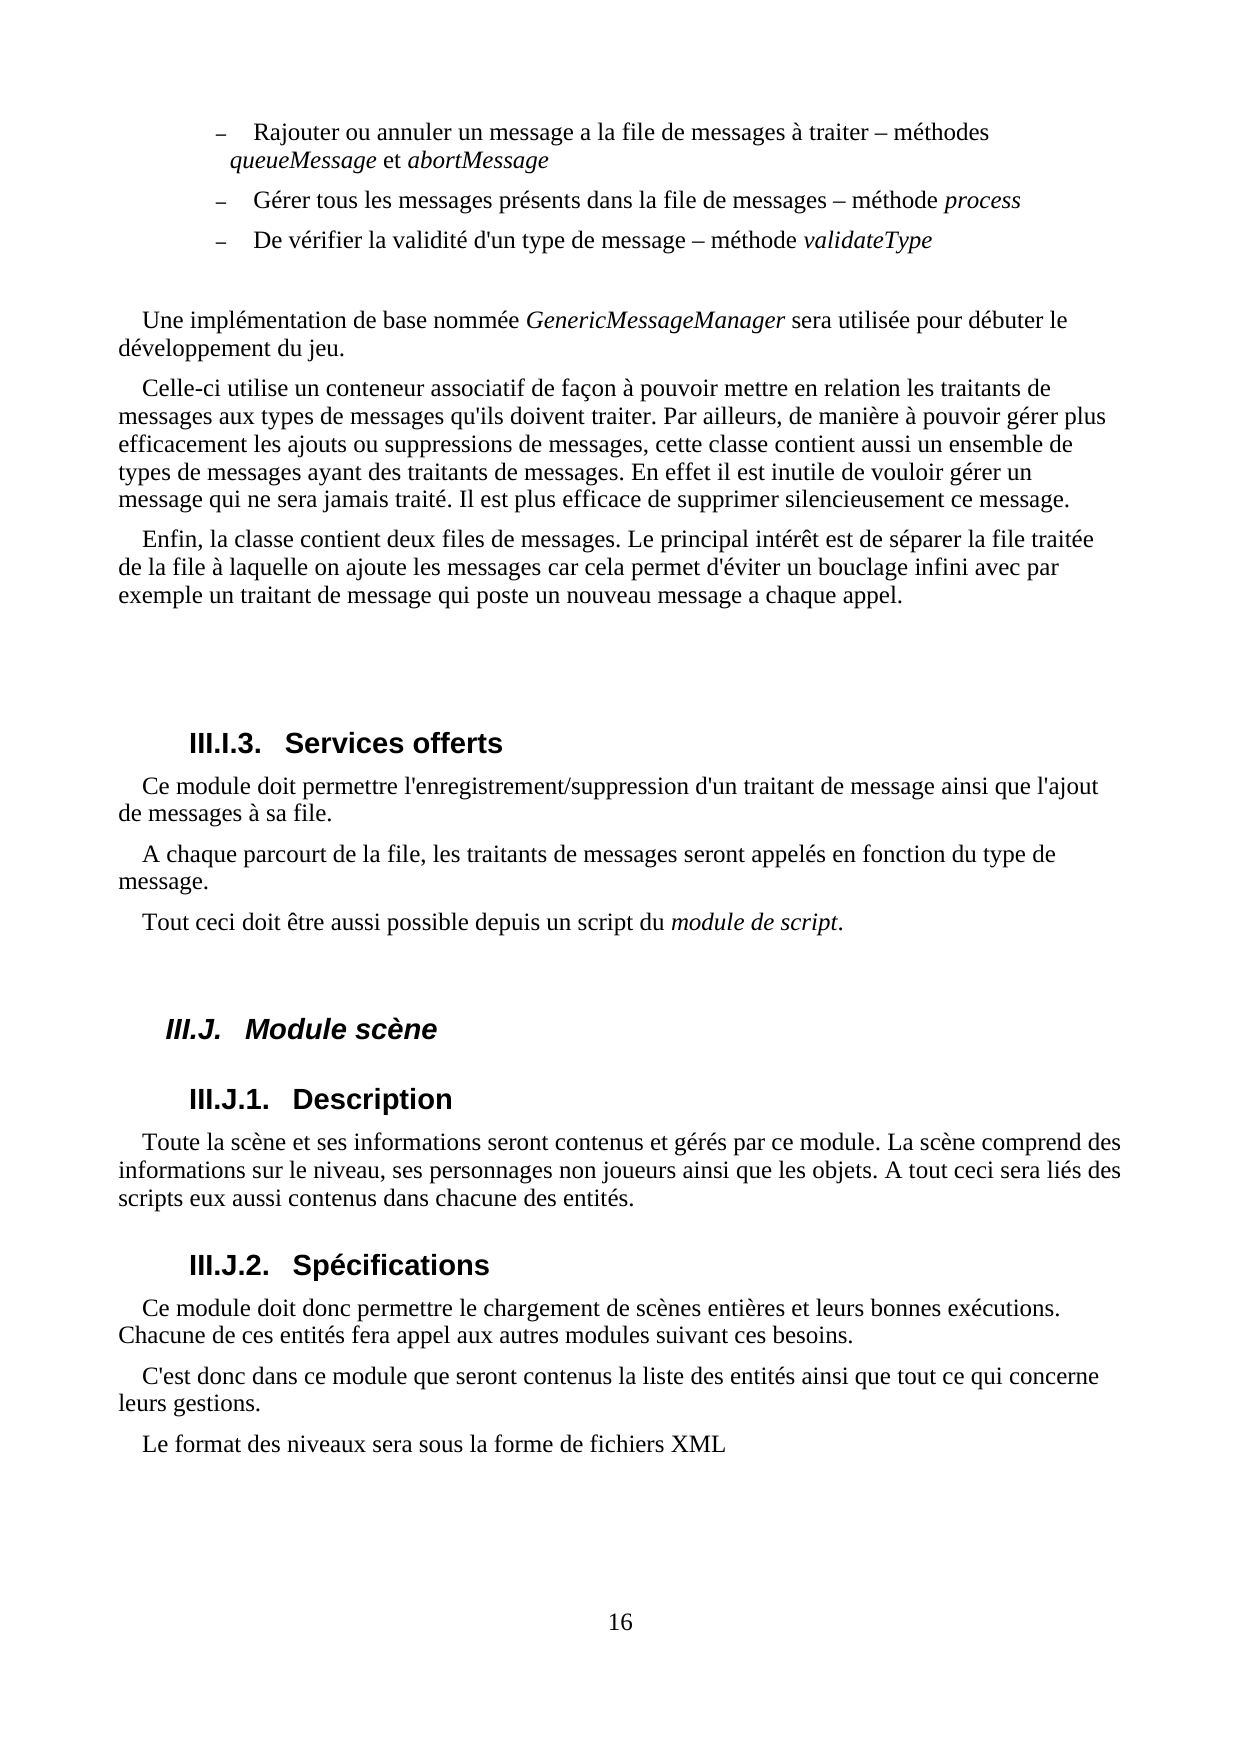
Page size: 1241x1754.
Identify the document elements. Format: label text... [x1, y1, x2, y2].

text C'est donc dans ce module que seront contenus la liste des entités ainsi que tout ce qui concerne leurs gestions. [118, 1362, 1122, 1417]
text Enfin, la classe contient deux files de messages. Le principal intérêt est de séparer la file traitée de la file à laquelle on ajoute les messages car cela permet d'éviter un bouclage infini avec par exemple un traitant de message qui poste un nouveau message a chaque appel. [118, 526, 1122, 609]
list Gérer tous les messages présents dans la file de messages – méthode process [192, 186, 1122, 214]
list De vérifier la validité d'un type de message – méthode validateType [192, 226, 1122, 254]
text A chaque parcourt de la file, les traitants de messages seront appelés en fonction du type de message. [118, 840, 1122, 895]
text Tout ceci doit être aussi possible depuis un script du module de script. [118, 908, 1122, 935]
subtitle Services offerts [189, 727, 1122, 759]
list Rajouter ou annuler un message a la file de messages à traiter – méthodes queueMessage et abortMessage [192, 118, 1122, 173]
text Ce module doit donc permettre le chargement de scènes entières et leurs bonnes exécutions. Chacune de ces entités fera appel aux autres modules suivant ces besoins. [118, 1294, 1122, 1349]
subtitle Description [189, 1083, 1122, 1116]
subtitle Module scène [165, 1013, 1122, 1046]
text Ce module doit permettre l'enregistrement/suppression d'un traitant de message ainsi que l'ajout de messages à sa file. [118, 772, 1122, 827]
subtitle Spécifications [189, 1249, 1122, 1281]
text Une implémentation de base nommée GenericMessageManager sera utilisée pour débuter le développement du jeu. [118, 307, 1122, 362]
text Le format des niveaux sera sous la forme de fichiers XML [118, 1430, 1122, 1457]
text Celle-ci utilise un conteneur associatif de façon à pouvoir mettre en relation les traitants de messages aux types de messages qu'ils doivent traiter. Par ailleurs, de manière à pouvoir gérer plus efficacement les ajouts ou suppressions de messages, cette classe contient aussi un ensemble de types de messages ayant des traitants de messages. En effet il est inutile de vouloir gérer un message qui ne sera jamais traité. Il est plus efficace de supprimer silencieusement ce message. [118, 374, 1122, 513]
text Toute la scène et ses informations seront contenus et gérés par ce module. La scène comprend des informations sur le niveau, ses personnages non joueurs ainsi que les objets. A tout ceci sera liés des scripts eux aussi contenus dans chacune des entités. [118, 1128, 1122, 1211]
